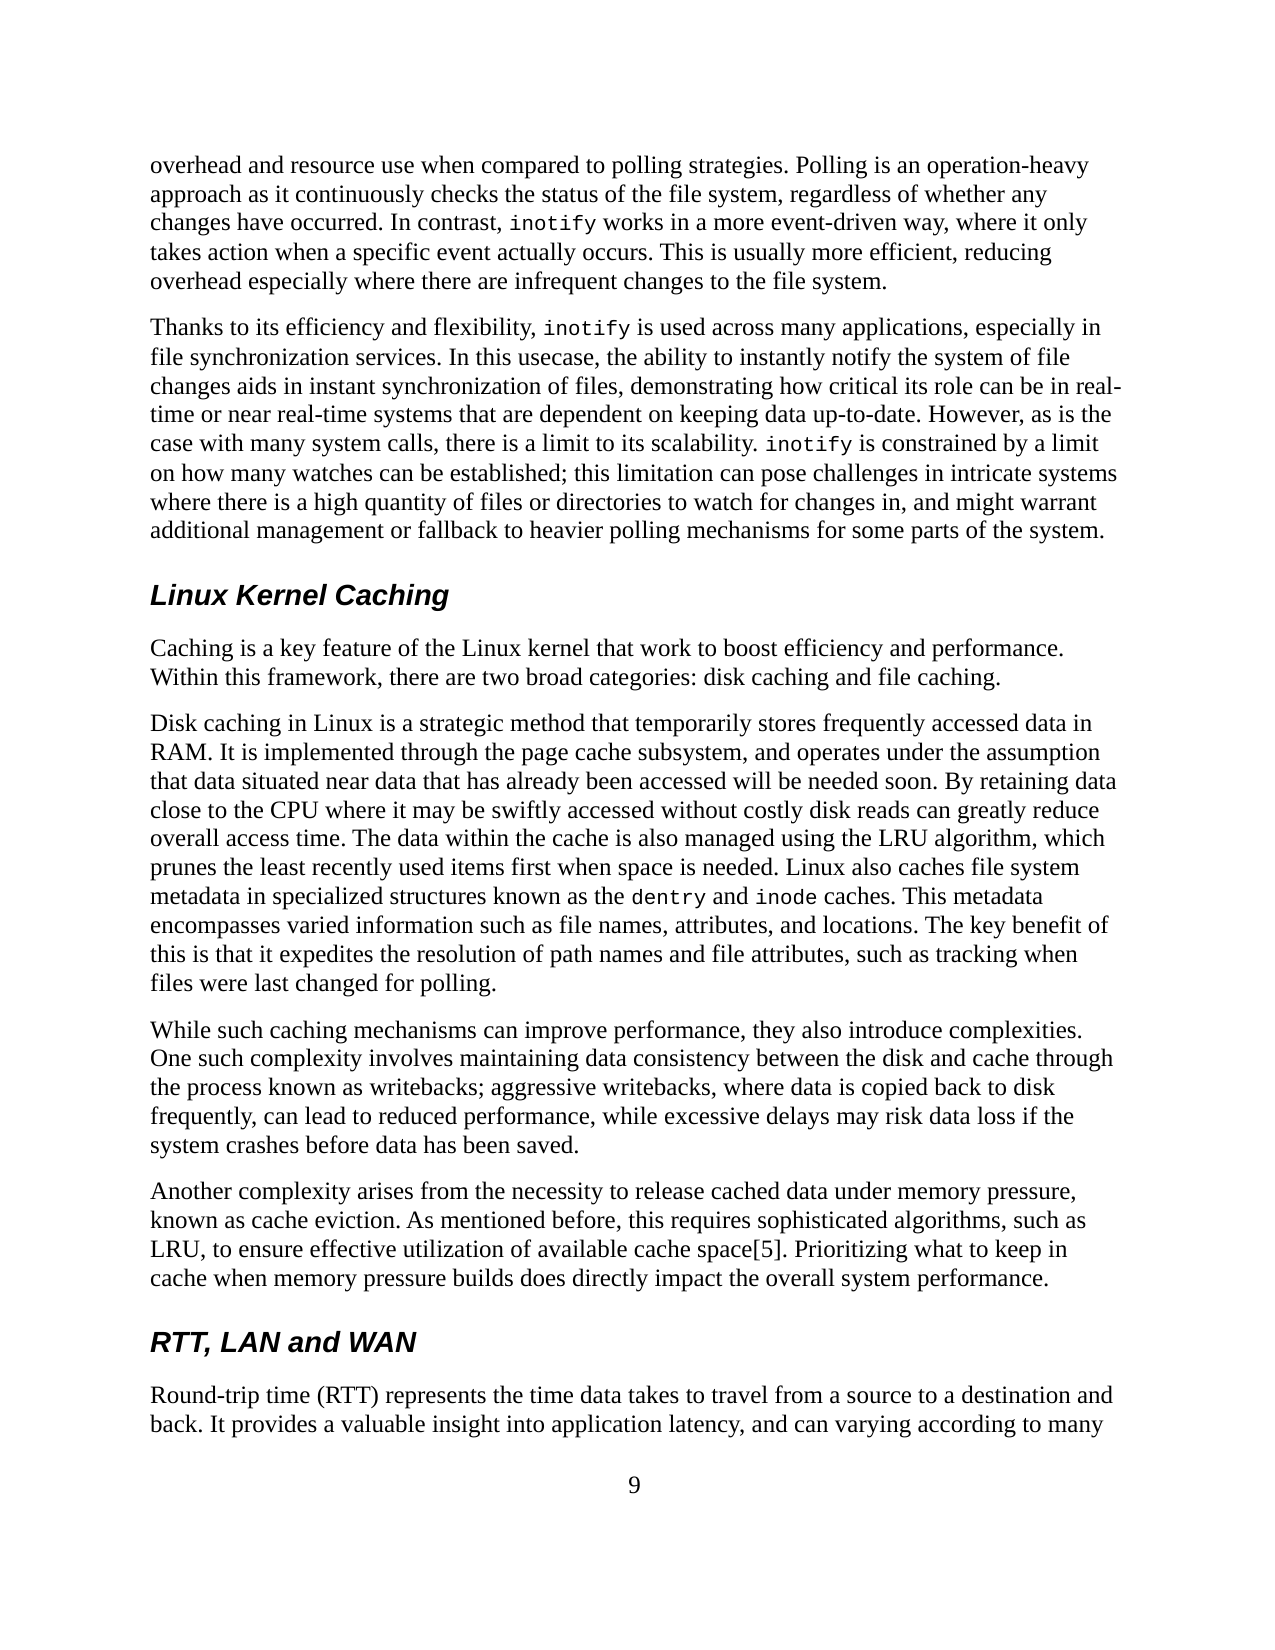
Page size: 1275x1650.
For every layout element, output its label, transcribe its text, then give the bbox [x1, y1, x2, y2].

text Caching is a key feature of the Linux kernel that work to boost efficiency and performance. Within this framework, there are two broad categories: disk caching and file caching. [150, 633, 1125, 691]
text While such caching mechanisms can improve performance, they also introduce complexities. One such complexity involves maintaining data consistency between the disk and cache through the process known as writebacks; aggressive writebacks, where data is copied back to disk frequently, can lead to reduced performance, while excessive delays may risk data loss if the system crashes before data has been saved. [150, 1015, 1125, 1158]
text Disk caching in Linux is a strategic method that temporarily stores frequently accessed data in RAM. It is implemented through the page cache subsystem, and operates under the assumption that data situated near data that has already been accessed will be needed soon. By retaining data close to the CPU where it may be swiftly accessed without costly disk reads can greatly reduce overall access time. The data within the cache is also managed using the LRU algorithm, which prunes the least recently used items first when space is needed. Linux also caches file system metadata in specialized structures known as the dentry and inode caches. This metadata encompasses varied information such as file names, attributes, and locations. The key benefit of this is that it expedites the resolution of path names and file attributes, such as tracking when files were last changed for polling. [150, 708, 1125, 997]
subtitle RTT, LAN and WAN [150, 1325, 1125, 1359]
text Another complexity arises from the necessity to release cached data under memory pressure, known as cache eviction. As mentioned before, this requires sophisticated algorithms, such as LRU, to ensure effective utilization of available cache space[5]. Prioritizing what to keep in cache when memory pressure builds does directly impact the overall system performance. [150, 1176, 1125, 1291]
text Round-trip time (RTT) represents the time data takes to travel from a source to a destination and back. It provides a valuable insight into application latency, and can varying according to many [150, 1380, 1125, 1438]
text Thanks to its efficiency and flexibility, inotify is used across many applications, especially in file synchronization services. In this usecase, the ability to instantly notify the system of file changes aids in instant synchronization of files, demonstrating how critical its role can be in real-time or near real-time systems that are dependent on keeping data up-to-date. However, as is the case with many system calls, there is a limit to its scalability. inotify is constrained by a limit on how many watches can be established; this limitation can pose challenges in intricate systems where there is a high quantity of files or directories to watch for changes in, and might warrant additional management or fallback to heavier polling mechanisms for some parts of the system. [150, 312, 1125, 544]
subtitle Linux Kernel Caching [150, 578, 1125, 612]
text overhead and resource use when compared to polling strategies. Polling is an operation-heavy approach as it continuously checks the status of the file system, regardless of whether any changes have occurred. In contrast, inotify works in a more event-driven way, where it only takes action when a specific event actually occurs. This is usually more efficient, reducing overhead especially where there are infrequent changes to the file system. [150, 150, 1125, 294]
